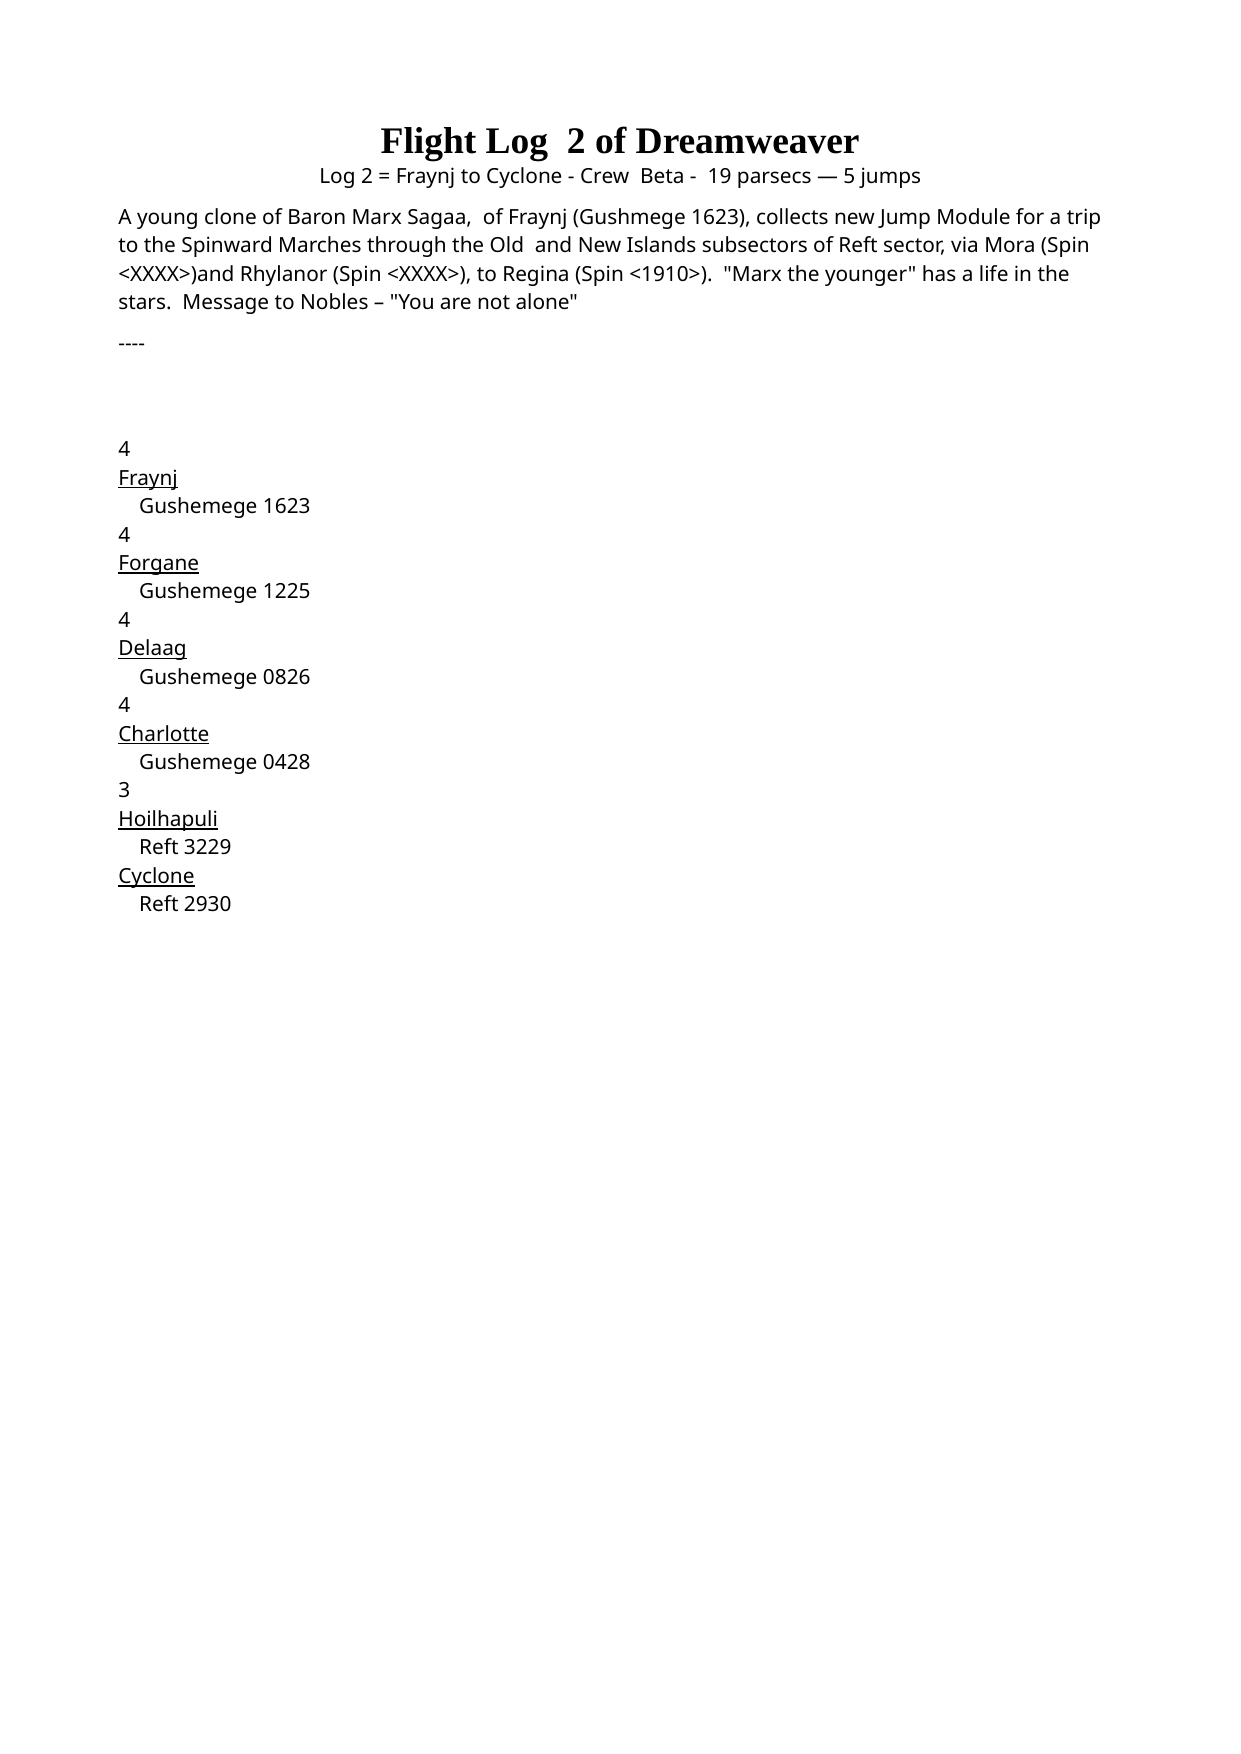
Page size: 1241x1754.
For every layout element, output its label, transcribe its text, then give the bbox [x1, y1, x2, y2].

text Cyclone [118, 861, 1122, 889]
text Gushemege 0826 [139, 662, 1122, 690]
text Charlotte [118, 719, 1122, 747]
text 4 [118, 690, 1122, 719]
text ---- [118, 328, 1122, 357]
text 3 [118, 776, 1122, 804]
text Flight Log 2 of Dreamweaver [118, 118, 1122, 161]
text 4 [118, 605, 1122, 633]
text Hoilhapuli [118, 804, 1122, 832]
text 4 [118, 520, 1122, 548]
text Reft 2930 [139, 889, 1122, 918]
text Forgane [118, 548, 1122, 577]
text Delaag [118, 633, 1122, 662]
text Reft 3229 [139, 832, 1122, 861]
text Fraynj [118, 463, 1122, 491]
text Gushemege 1623 [139, 491, 1122, 520]
text Log 2 = Fraynj to Cyclone - Crew Beta - 19 parsecs — 5 jumps [118, 161, 1122, 190]
text Gushemege 1225 [139, 577, 1122, 605]
text 4 [118, 434, 1122, 463]
text A young clone of Baron Marx Sagaa, of Fraynj (Gushmege 1623), collects new Jump Module for a trip to the Spinward Marches through the Old and New Islands subsectors of Reft sector, via Mora (Spin <XXXX>)and Rhylanor (Spin <XXXX>), to Regina (Spin <1910>). "Marx the younger" has a life in the stars. Message to Nobles – "You are not alone" [118, 202, 1122, 316]
text Gushemege 0428 [139, 747, 1122, 776]
